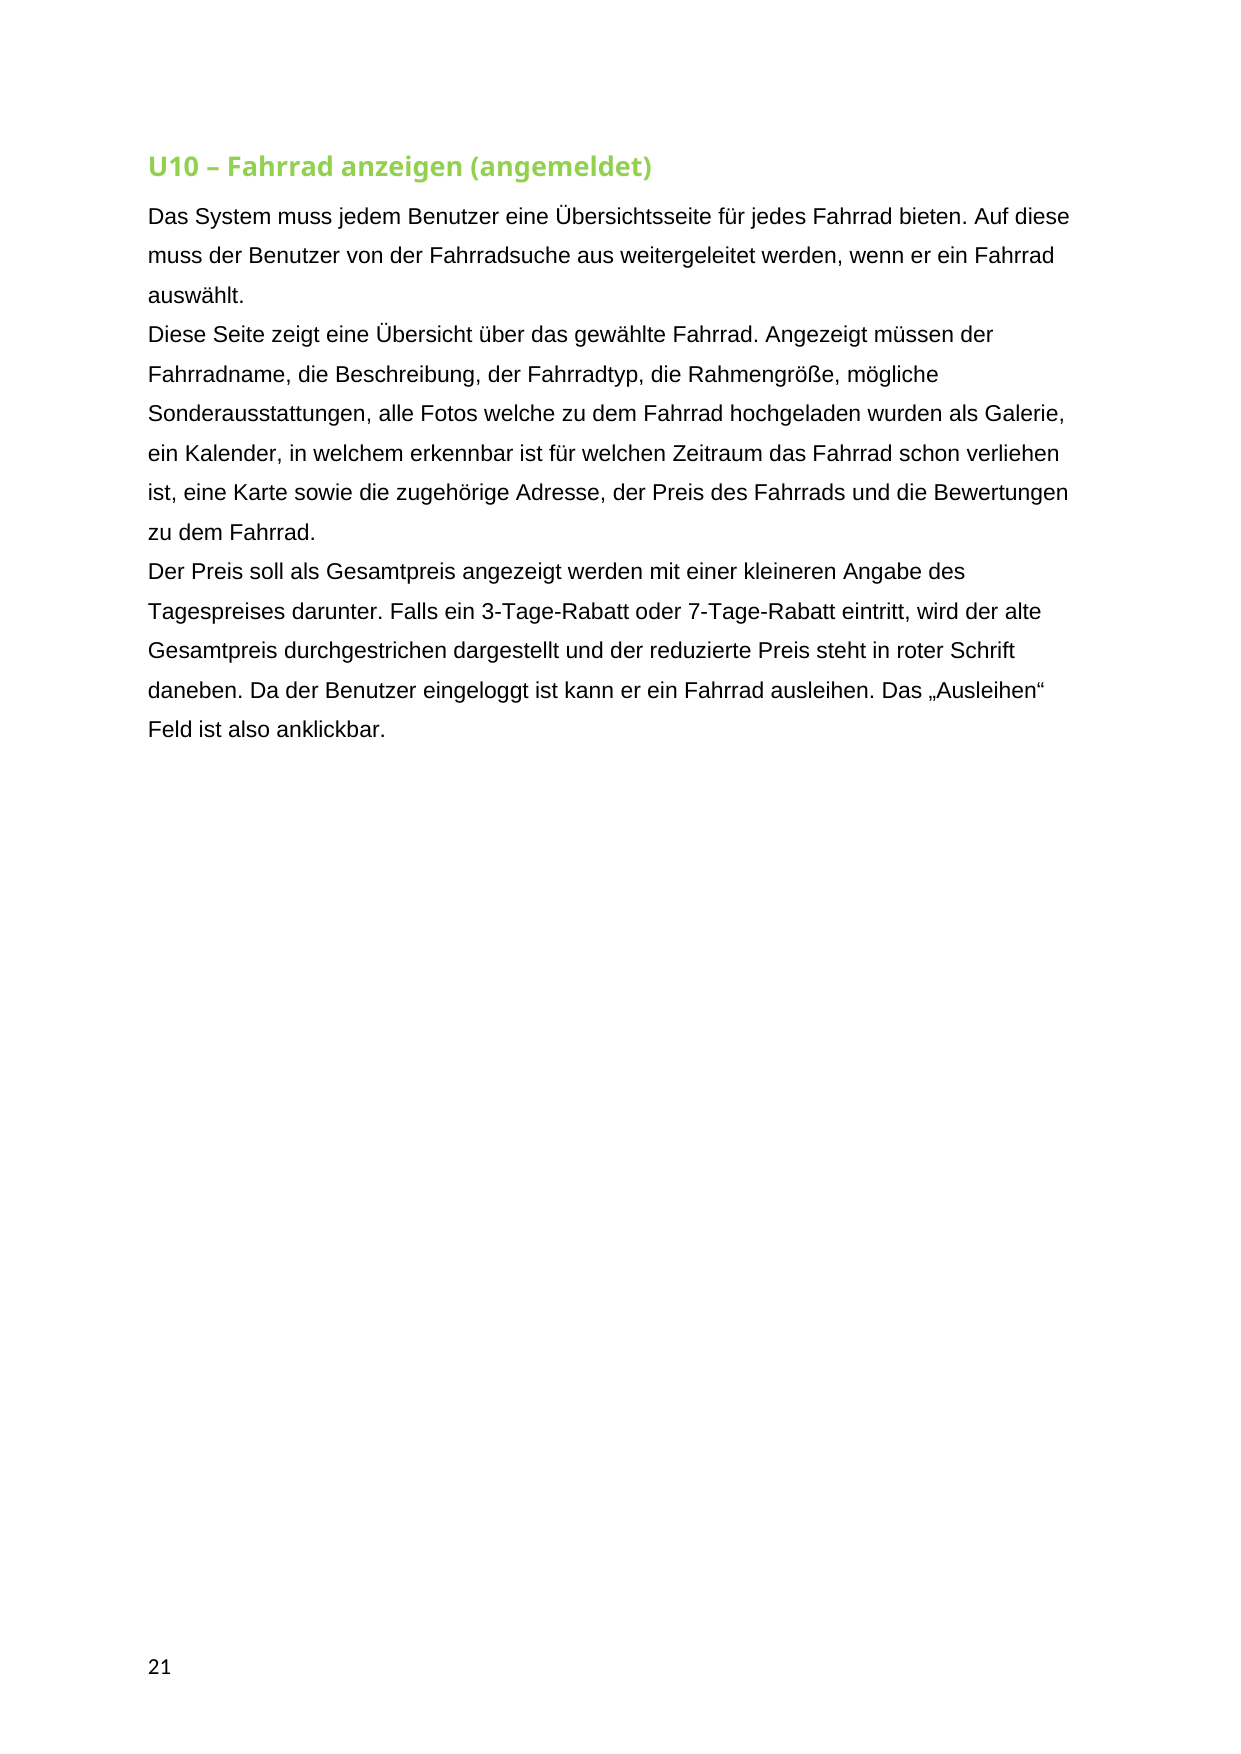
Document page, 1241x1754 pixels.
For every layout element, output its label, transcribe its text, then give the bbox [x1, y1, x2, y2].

text Diese Seite zeigt eine Übersicht über das gewählte Fahrrad. Angezeigt müssen der Fahrradname, die Beschreibung, der Fahrradtyp, die Rahmengröße, mögliche Sonderausstattungen, alle Fotos welche zu dem Fahrrad hochgeladen wurden als Galerie, ein Kalender, in welchem erkennbar ist für welchen Zeitraum das Fahrrad schon verliehen ist, eine Karte sowie die zugehörige Adresse, der Preis des Fahrrads und die Bewertungen zu dem Fahrrad. [148, 321, 1093, 545]
subtitle U10 – Fahrrad anzeigen (angemeldet) [148, 148, 1093, 184]
text Das System muss jedem Benutzer eine Übersichtsseite für jedes Fahrrad bieten. Auf diese muss der Benutzer von der Fahrradsuche aus weitergeleitet werden, wenn er ein Fahrrad auswählt. [148, 203, 1093, 308]
text Der Preis soll als Gesamtpreis angezeigt werden mit einer kleineren Angabe des Tagespreises darunter. Falls ein 3-Tage-Rabatt oder 7-Tage-Rabatt eintritt, wird der alte Gesamtpreis durchgestrichen dargestellt und der reduzierte Preis steht in roter Schrift daneben. Da der Benutzer eingeloggt ist kann er ein Fahrrad ausleihen. Das „Ausleihen“ Feld ist also anklickbar. [148, 558, 1093, 742]
